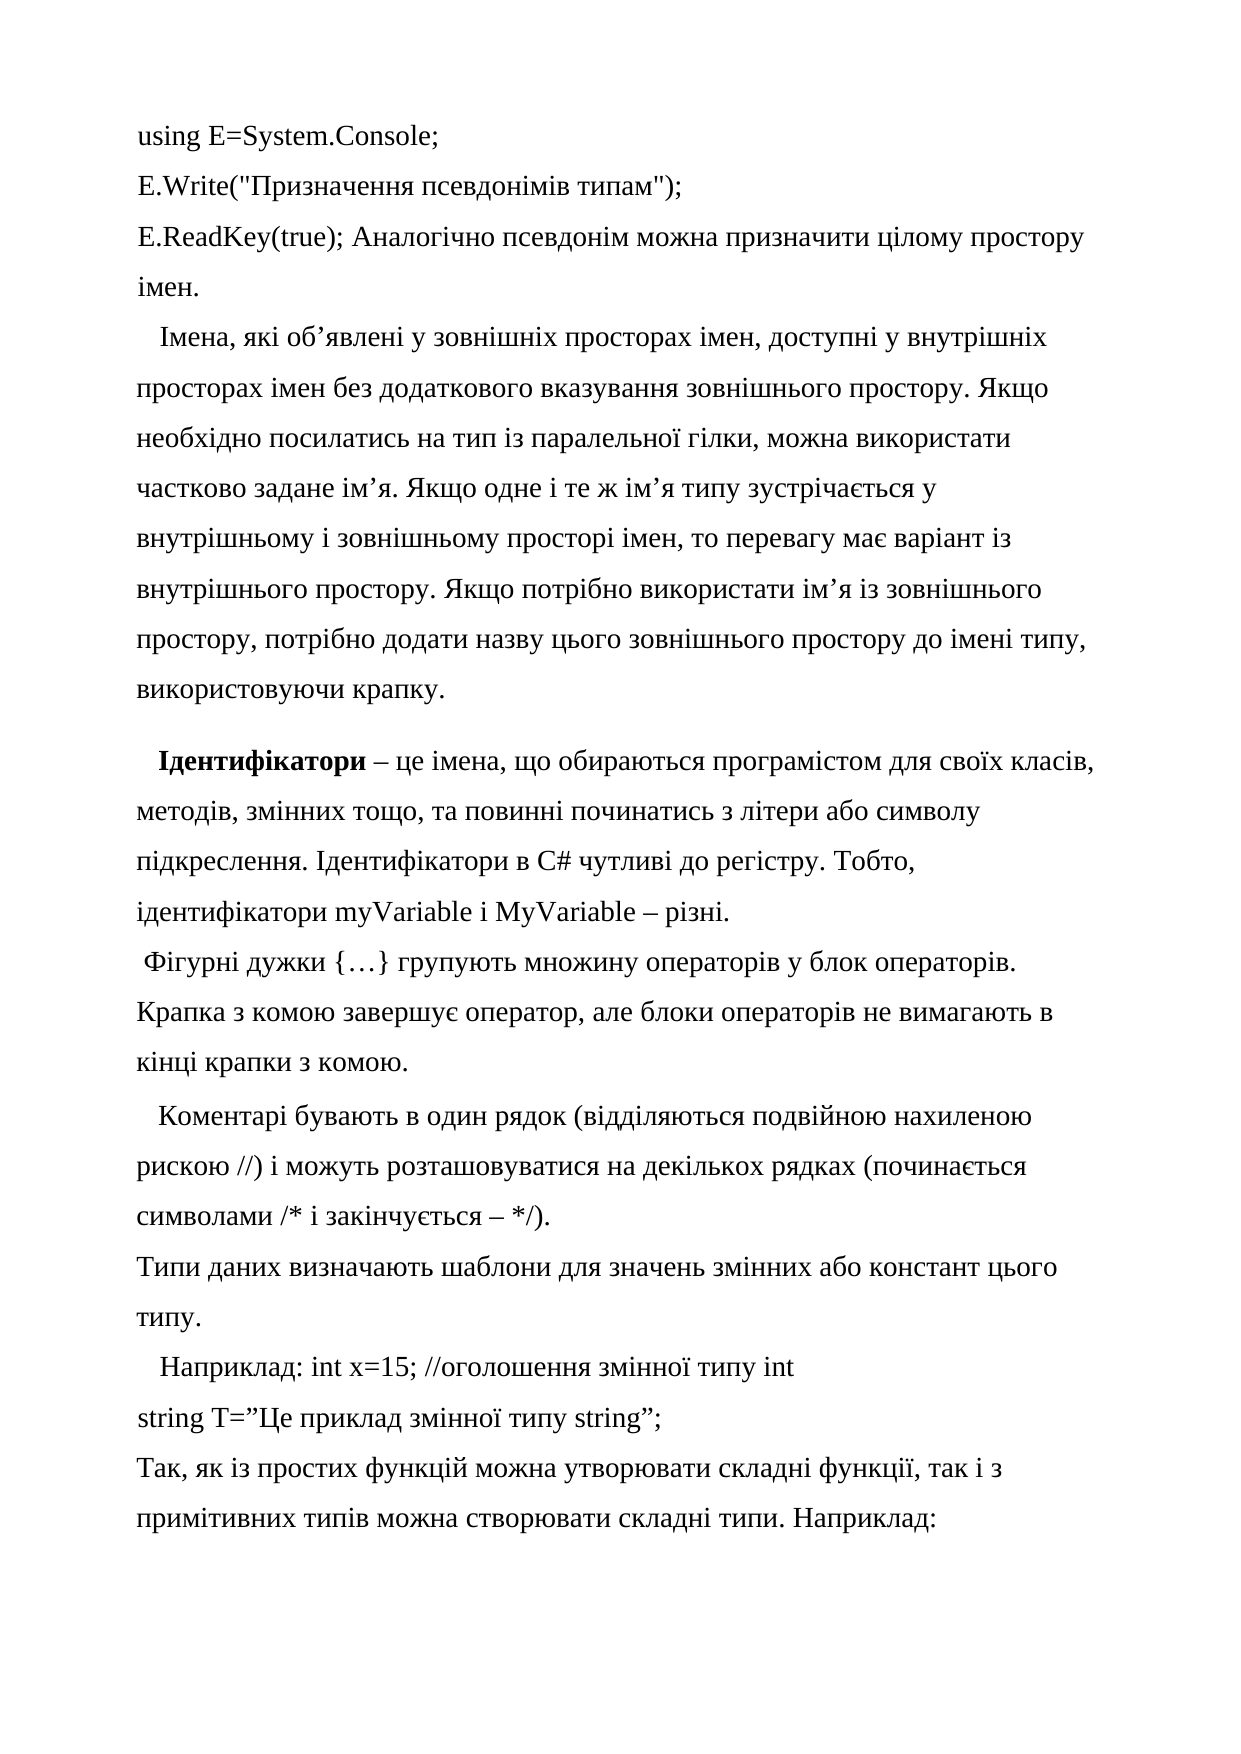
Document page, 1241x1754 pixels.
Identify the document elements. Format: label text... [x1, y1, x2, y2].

text Так, як із простих функцій можна утворювати складні функції, так і з примітивних типів можна створювати складні типи. Наприклад: [136, 1450, 1112, 1534]
text E.ReadKey(true); Аналогічно псевдонім можна призначити цілому простору імен. [137, 219, 1112, 303]
text string T=”Це приклад змінної типу string”; [137, 1400, 1112, 1433]
text Типи даних визначають шаблони для значень змінних або констант цього типу. [136, 1249, 1113, 1333]
text Фігурні дужки {…} групують множину операторів у блок операторів. Крапка з комою завершує оператор, але блоки операторів не вимагають в кінці крапки з комою. [136, 944, 1112, 1078]
text E.Write("Призначення псевдонімів типам"); [137, 168, 1112, 202]
text Коментарі бувають в один рядок (відділяються подвійною нахиленою рискою //) і можуть розташовуватися на декількох рядках (починається символами /* і закінчується – */). [136, 1098, 1113, 1232]
text Наприклад: int x=15; //оголошення змінної типу int [137, 1349, 1112, 1383]
text using E=System.Console; [137, 118, 1112, 152]
text Ідентифікатори – це імена, що обираються програмістом для своїх класів, методів, змінних тощо, та повинні починатись з літери або символу підкреслення. Ідентифікатори в C# чутливі до регістру. Тобто, ідентифікатори myVariable і MyVariable – різні. [136, 743, 1112, 927]
text Імена, які об’явлені у зовнішніх просторах імен, доступні у внутрішніх просторах імен без додаткового вказування зовнішнього простору. Якщо необхідно посилатись на тип із паралельної гілки, можна використати частково задане ім’я. Якщо одне і те ж ім’я типу зустрічається у внутрішньому і зовнішньому просторі імен, то перевагу має варіант із внутрішнього простору. Якщо потрібно використати ім’я із зовнішнього простору, потрібно додати назву цього зовнішнього простору до імені типу, використовуючи крапку. [136, 319, 1112, 705]
